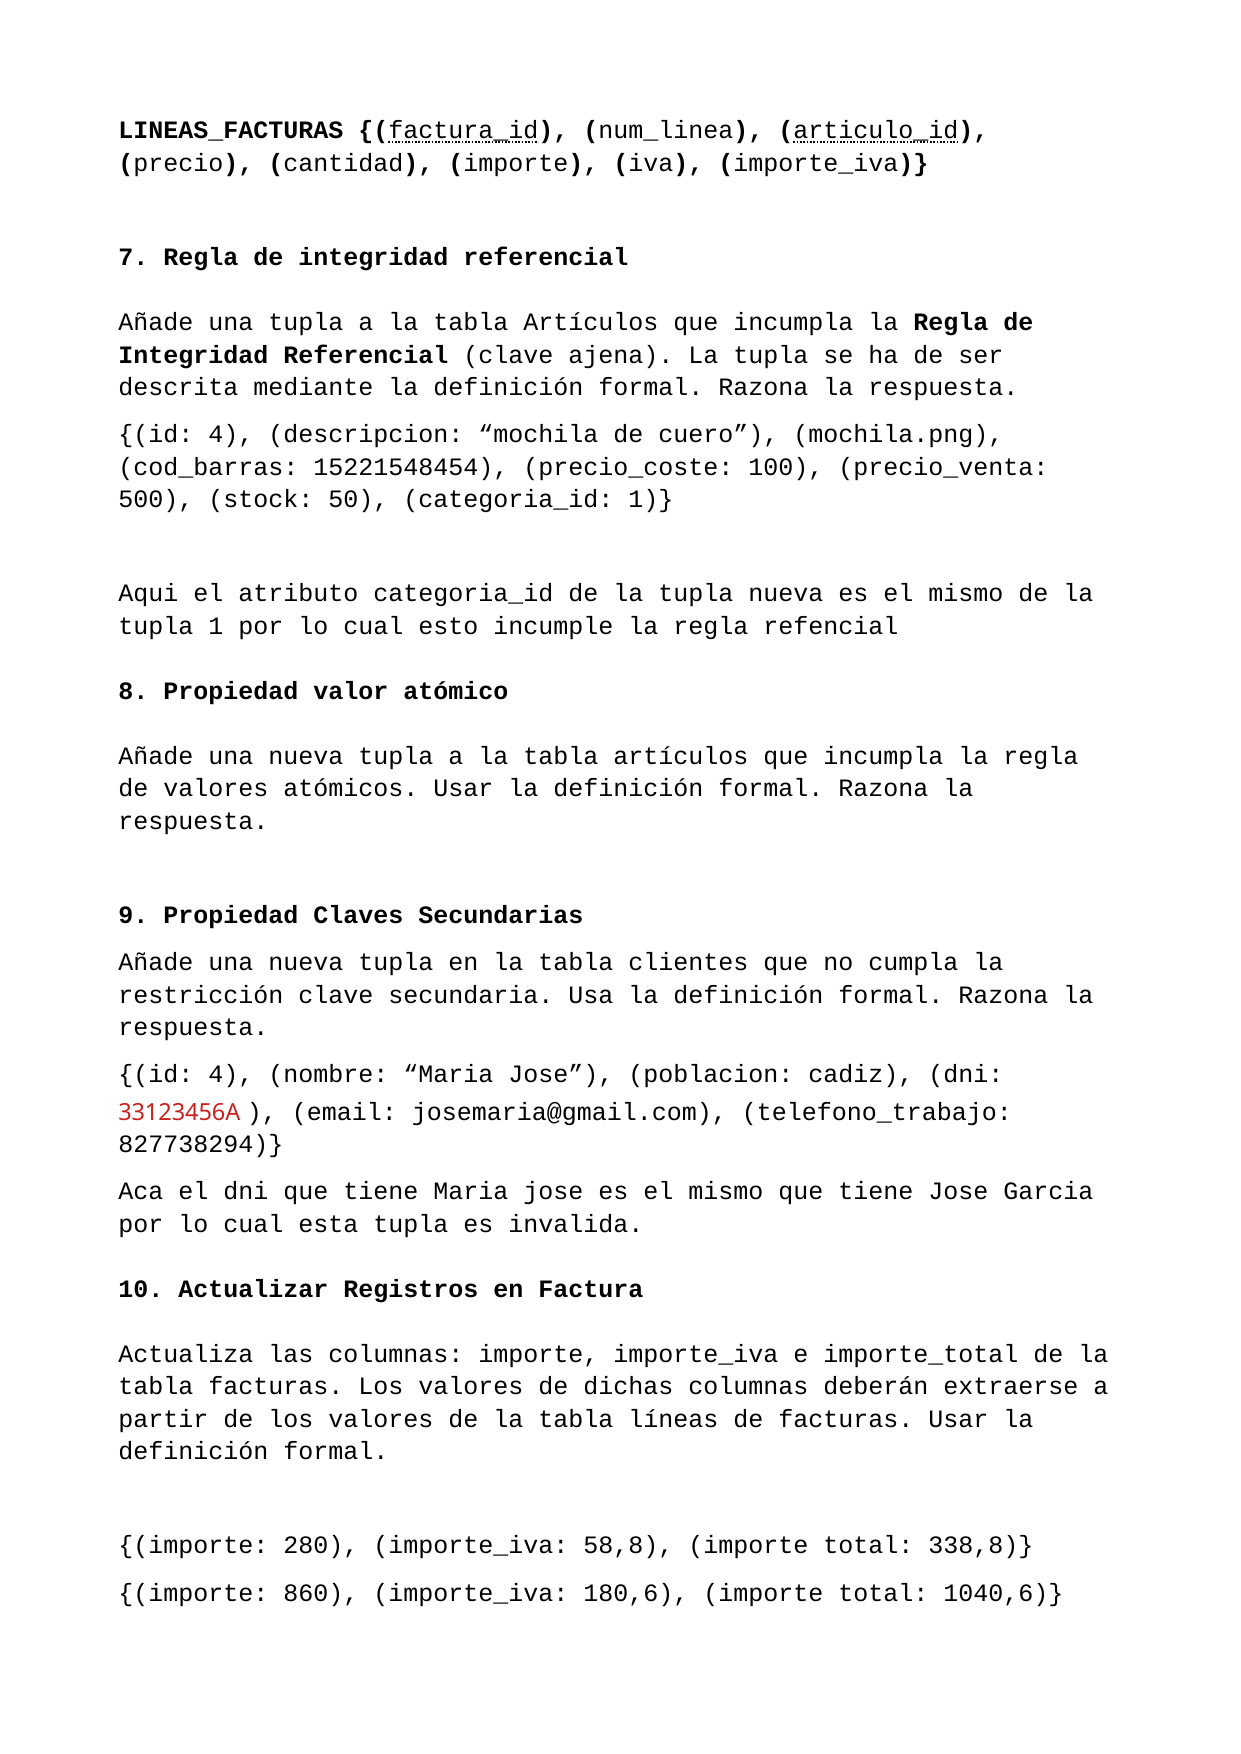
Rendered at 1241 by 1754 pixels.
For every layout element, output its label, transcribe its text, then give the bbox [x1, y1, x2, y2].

text 9. Propiedad Claves Secundarias [118, 903, 1122, 931]
text Aca el dni que tiene Maria jose es el mismo que tiene Jose Garcia por lo cual esta tupla es invalida. 10. Actualizar Registros en Factura Actualiza las columnas: importe, importe_iva e importe_total de la tabla facturas. Los valores de dichas columnas deberán extraerse a partir de los valores de la tabla líneas de facturas. Usar la definición formal. [118, 1179, 1122, 1467]
text {(importe: 860), (importe_iva: 180,6), (importe total: 1040,6)} [118, 1580, 1122, 1608]
text {(importe: 280), (importe_iva: 58,8), (importe total: 338,8)} [118, 1533, 1122, 1561]
text Aqui el atributo categoria_id de la tupla nueva es el mismo de la tupla 1 por lo cual esto incumple la regla refencial 8. Propiedad valor atómico Añade una nueva tupla a la tabla artículos que incumpla la regla de valores atómicos. Usar la definición formal. Razona la respuesta. [118, 581, 1122, 837]
text Añade una nueva tupla en la tabla clientes que no cumpla la restricción clave secundaria. Usa la definición formal. Razona la respuesta. [118, 950, 1122, 1043]
text 7. Regla de integridad referencial Añade una tupla a la tabla Artículos que incumpla la Regla de Integridad Referencial (clave ajena). La tupla se ha de ser descrita mediante la definición formal. Razona la respuesta. [118, 245, 1122, 403]
text {(id: 4), (descripcion: “mochila de cuero”), (mochila.png), (cod_barras: 15221548454), (precio_coste: 100), (precio_venta: 500), (stock: 50), (categoria_id: 1)} [118, 422, 1122, 515]
text LINEAS_FACTURAS {(factura_id), (num_linea), (articulo_id), (precio), (cantidad), (importe), (iva), (importe_iva)} [118, 118, 1122, 179]
text {(id: 4), (nombre: “Maria Jose”), (poblacion: cadiz), (dni: 33123456A ), (email: josemaria@gmail.com), (telefono_trabajo: 827738294)} [118, 1062, 1122, 1160]
